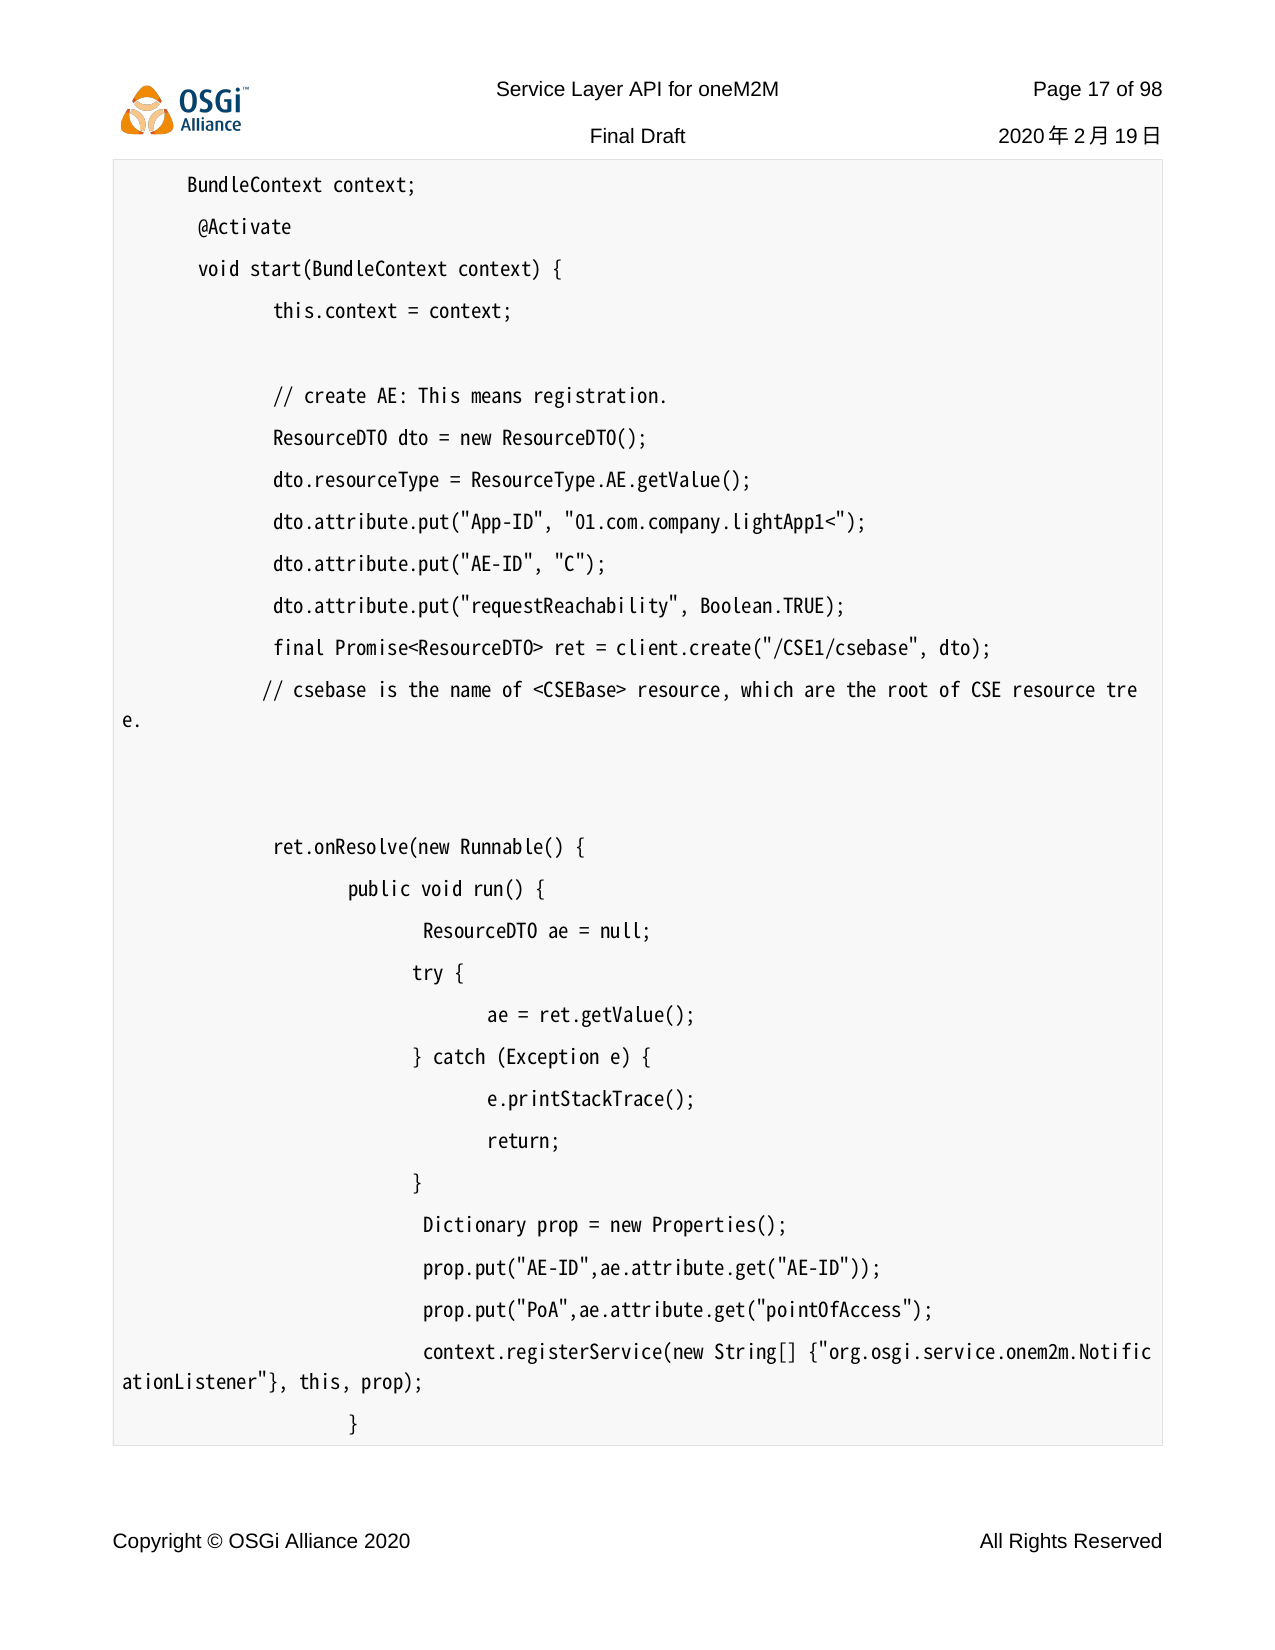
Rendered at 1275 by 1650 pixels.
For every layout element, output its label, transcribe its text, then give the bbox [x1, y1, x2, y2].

text dto.attribute.put("App-ID", "01.com.company.lightApp1<"); [114, 496, 1162, 535]
text dto.resourceType = ResourceType.AE.getValue(); [114, 453, 1162, 493]
text ResourceDTO dto = new ResourceDTO(); [114, 411, 1162, 451]
text prop.put("PoA",ae.attribute.get("pointOfAccess"); [114, 1283, 1162, 1323]
text return; [114, 1115, 1162, 1155]
text ret.onResolve(new Runnable() { [114, 820, 1162, 860]
text public void run() { [114, 862, 1162, 902]
text try { [114, 947, 1162, 986]
text void start(BundleContext context) { [114, 243, 1162, 283]
text dto.attribute.put("requestReachability", Boolean.TRUE); [114, 580, 1162, 619]
text @Activate [114, 201, 1162, 241]
picture [113, 78, 257, 142]
text } [114, 1398, 1162, 1445]
text } catch (Exception e) { [114, 1031, 1162, 1071]
text e.printStackTrace(); [114, 1073, 1162, 1113]
text context.registerService(new String[] {"org.osgi.service.onem2m.NotificationListener"}, this, prop); [114, 1325, 1162, 1395]
text prop.put("AE-ID",ae.attribute.get("AE-ID")); [114, 1241, 1162, 1281]
text ae = ret.getValue(); [114, 989, 1162, 1028]
text ResourceDTO ae = null; [114, 904, 1162, 944]
text final Promise<ResourceDTO> ret = client.create("/CSE1/csebase", dto); [114, 622, 1162, 662]
text Dictionary prop = new Properties(); [114, 1199, 1162, 1239]
text // create AE: This means registration. [114, 369, 1162, 409]
text // csebase is the name of <CSEBase> resource, which are the root of CSE resource tree. [114, 664, 1162, 734]
text } [114, 1157, 1162, 1197]
text BundleContext context; [114, 160, 1162, 199]
text dto.attribute.put("AE-ID", "C"); [114, 538, 1162, 577]
text this.context = context; [114, 285, 1162, 325]
